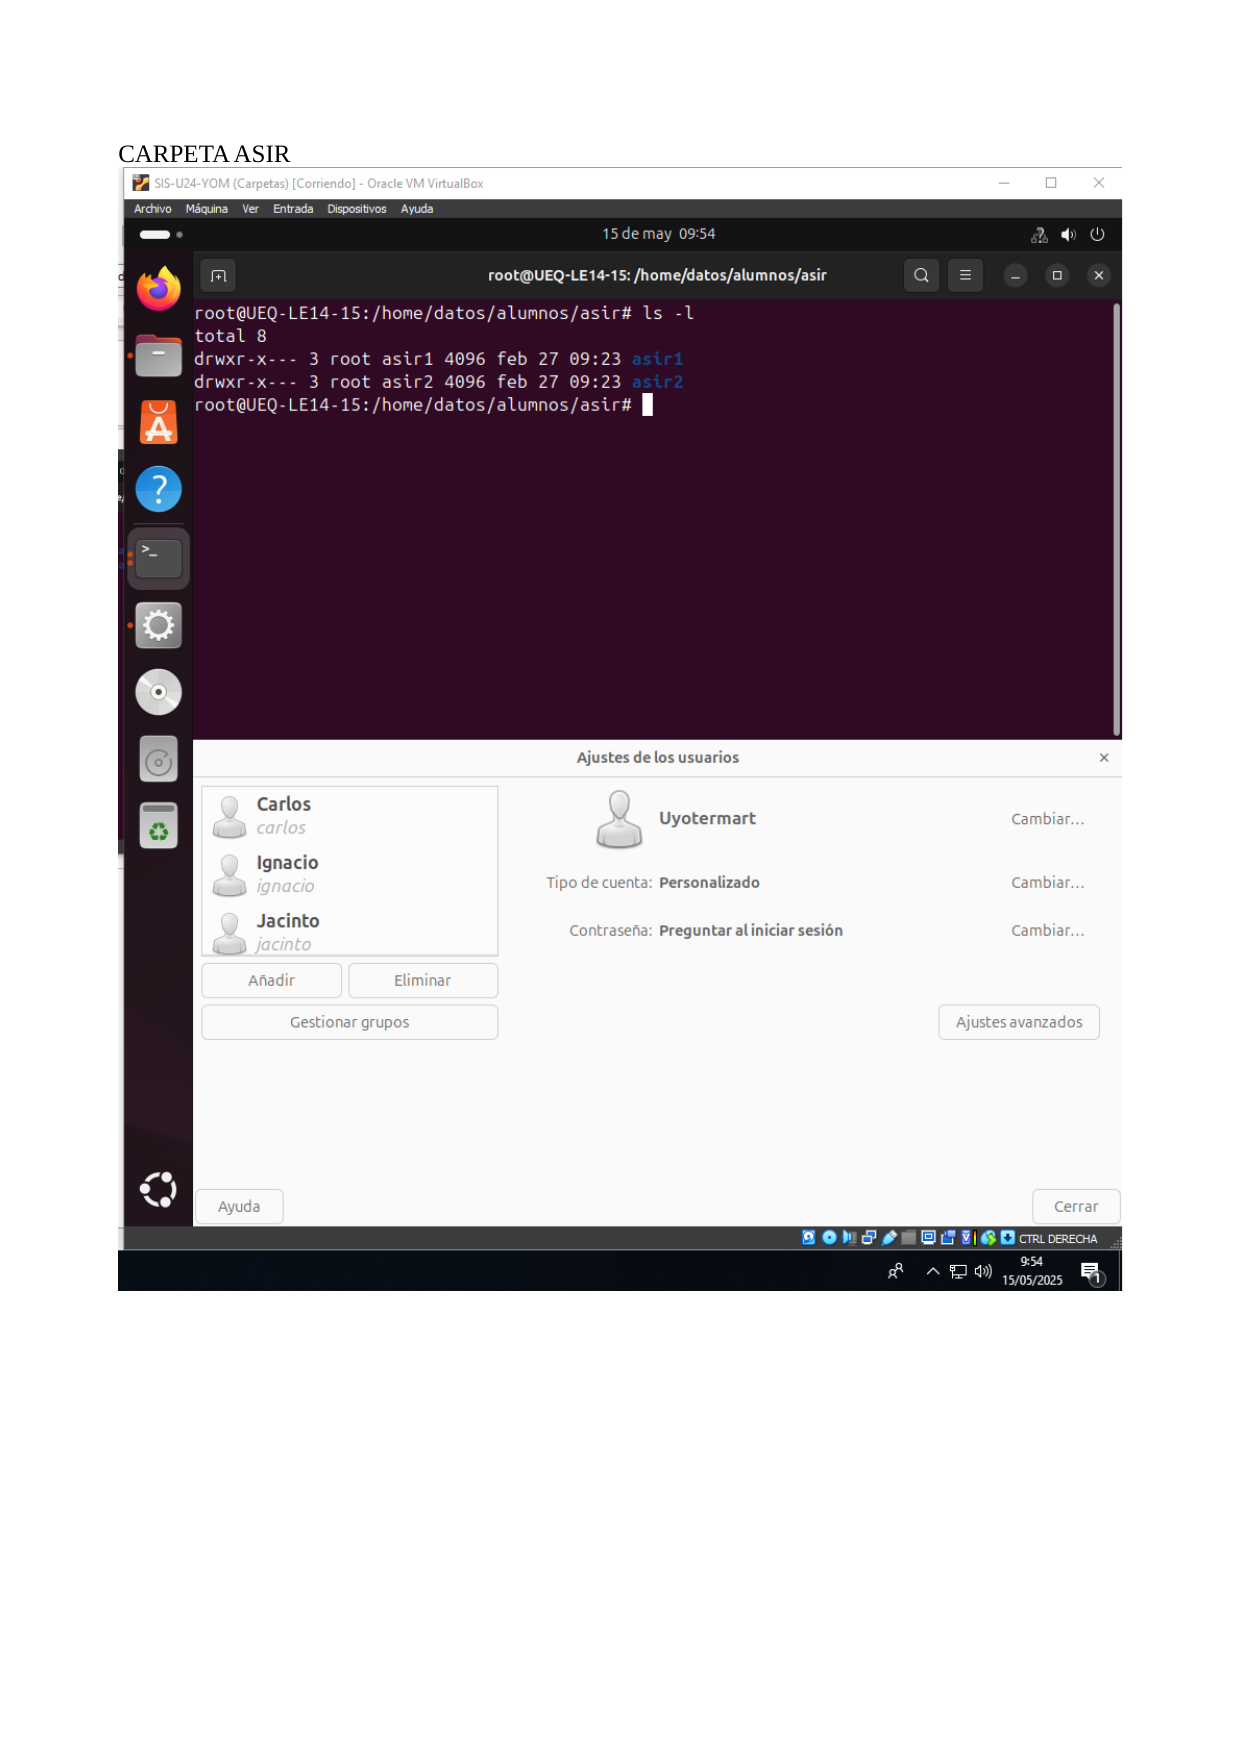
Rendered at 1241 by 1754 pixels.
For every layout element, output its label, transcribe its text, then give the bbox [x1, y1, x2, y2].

picture [118, 167, 1123, 1291]
text CARPETA ASIR [118, 139, 1122, 167]
